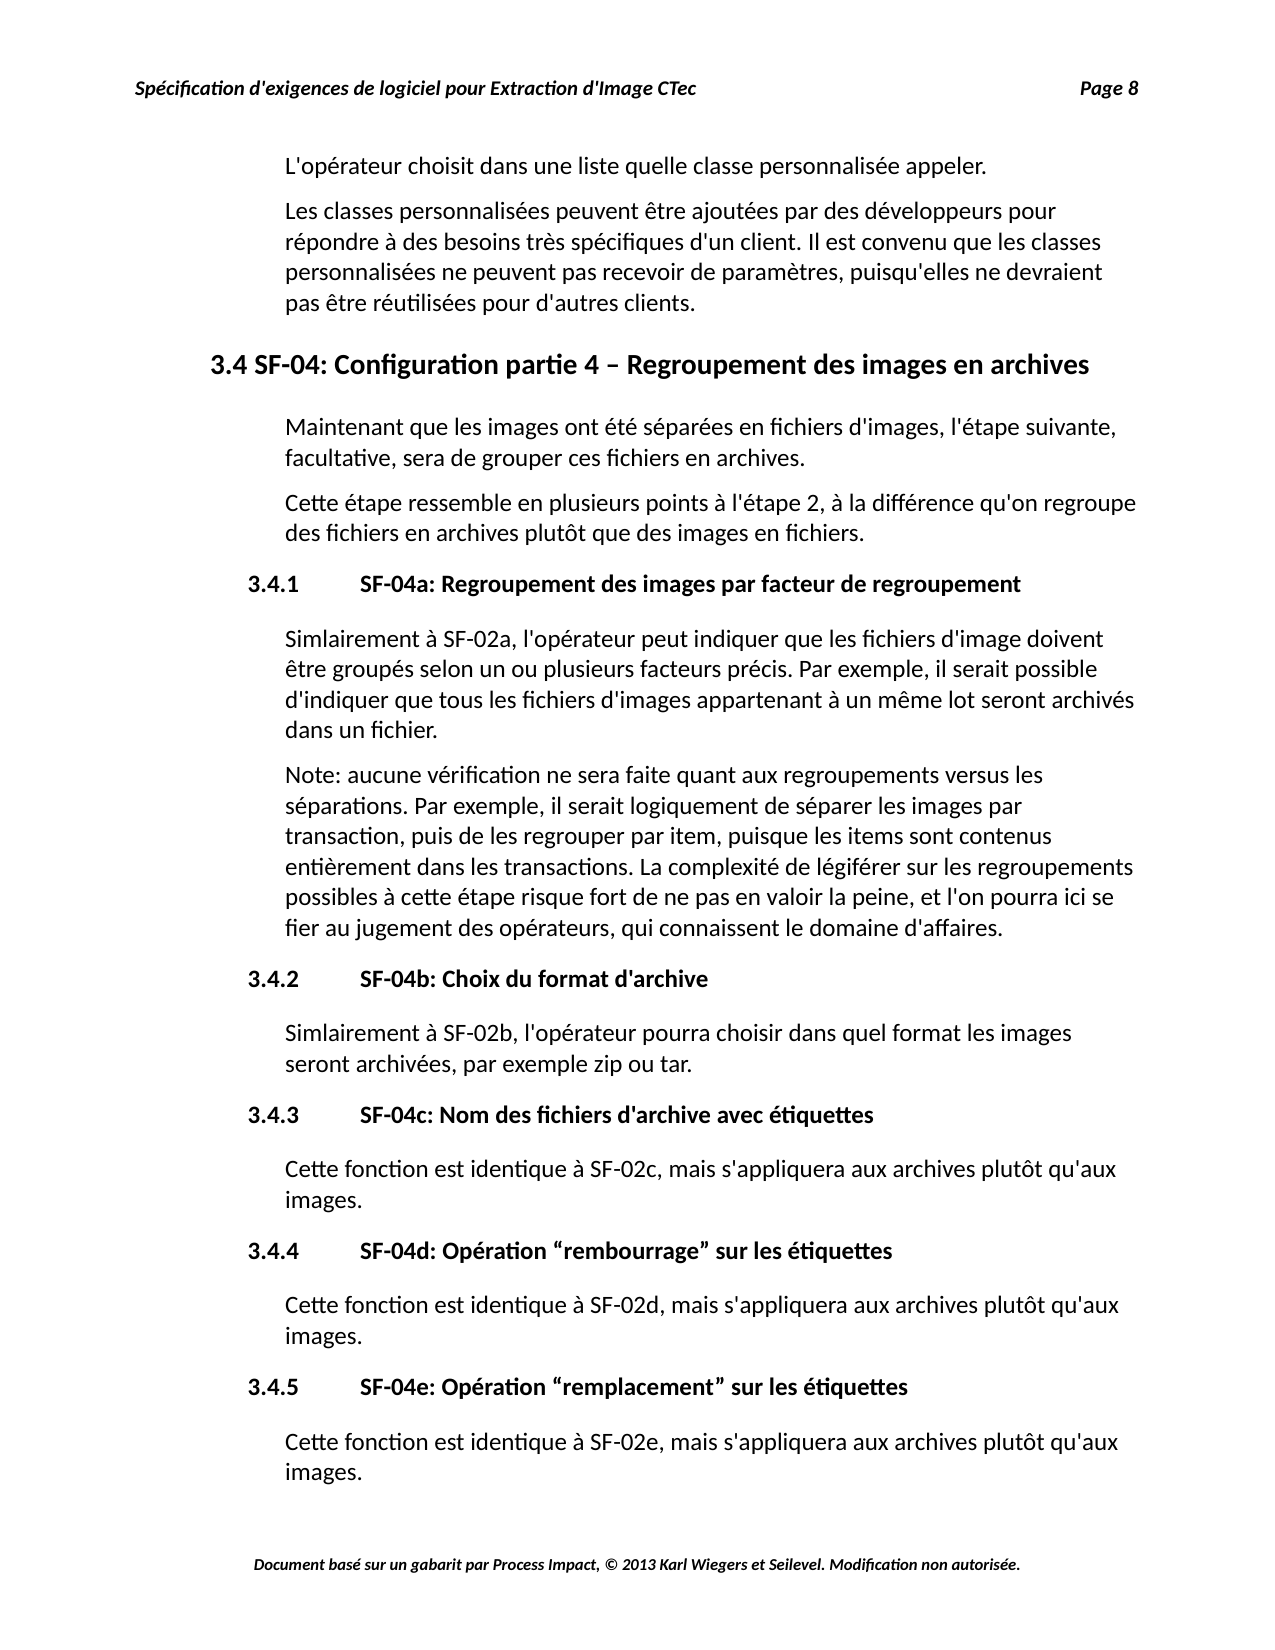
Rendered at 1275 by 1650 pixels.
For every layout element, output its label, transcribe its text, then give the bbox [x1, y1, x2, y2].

list Cette fonction est identique à SF-02c, mais s'appliquera aux archives plutôt qu'aux images. [247, 1154, 1140, 1215]
list Simlairement à SF-02b, l'opérateur pourra choisir dans quel format les images seront archivées, par exemple zip ou tar. [247, 1018, 1140, 1079]
list Cette étape ressemble en plusieurs points à l'étape 2, à la différence qu'on regroupe des fichiers en archives plutôt que des images en fichiers. [247, 487, 1140, 548]
subtitle SF-04c: Nom des fichiers d'archive avec étiquettes [247, 1104, 1140, 1129]
list Simlairement à SF-02a, l'opérateur peut indiquer que les fichiers d'image doivent être groupés selon un ou plusieurs facteurs précis. Par exemple, il serait possible d'indiquer que tous les fichiers d'images appartenant à un même lot seront archivés dans un fichier. [247, 623, 1140, 745]
subtitle SF-04d: Opération “rembourrage” sur les étiquettes [247, 1240, 1140, 1265]
subtitle SF-04: Configuration partie 4 – Regroupement des images en archives [210, 346, 1140, 382]
subtitle SF-04b: Choix du format d'archive [247, 968, 1140, 993]
list Les classes personnalisées peuvent être ajoutées par des développeurs pour répondre à des besoins très spécifiques d'un client. Il est convenu que les classes personnalisées ne peuvent pas recevoir de paramètres, puisqu'elles ne devraient pas être réutilisées pour d'autres clients. [247, 195, 1140, 317]
list Note: aucune vérification ne sera faite quant aux regroupements versus les séparations. Par exemple, il serait logiquement de séparer les images par transaction, puis de les regrouper par item, puisque les items sont contenus entièrement dans les transactions. La complexité de légiférer sur les regroupements possibles à cette étape risque fort de ne pas en valoir la peine, et l'on pourra ici se fier au jugement des opérateurs, qui connaissent le domaine d'affaires. [247, 759, 1140, 943]
list L'opérateur choisit dans une liste quelle classe personnalisée appeler. [247, 150, 1140, 181]
subtitle SF-04e: Opération “remplacement” sur les étiquettes [247, 1376, 1140, 1401]
list Cette fonction est identique à SF-02d, mais s'appliquera aux archives plutôt qu'aux images. [247, 1290, 1140, 1351]
subtitle SF-04a: Regroupement des images par facteur de regroupement [247, 573, 1140, 598]
list Maintenant que les images ont été séparées en fichiers d'images, l'étape suivante, facultative, sera de grouper ces fichiers en archives. [247, 411, 1140, 472]
list Cette fonction est identique à SF-02e, mais s'appliquera aux archives plutôt qu'aux images. [247, 1426, 1140, 1487]
